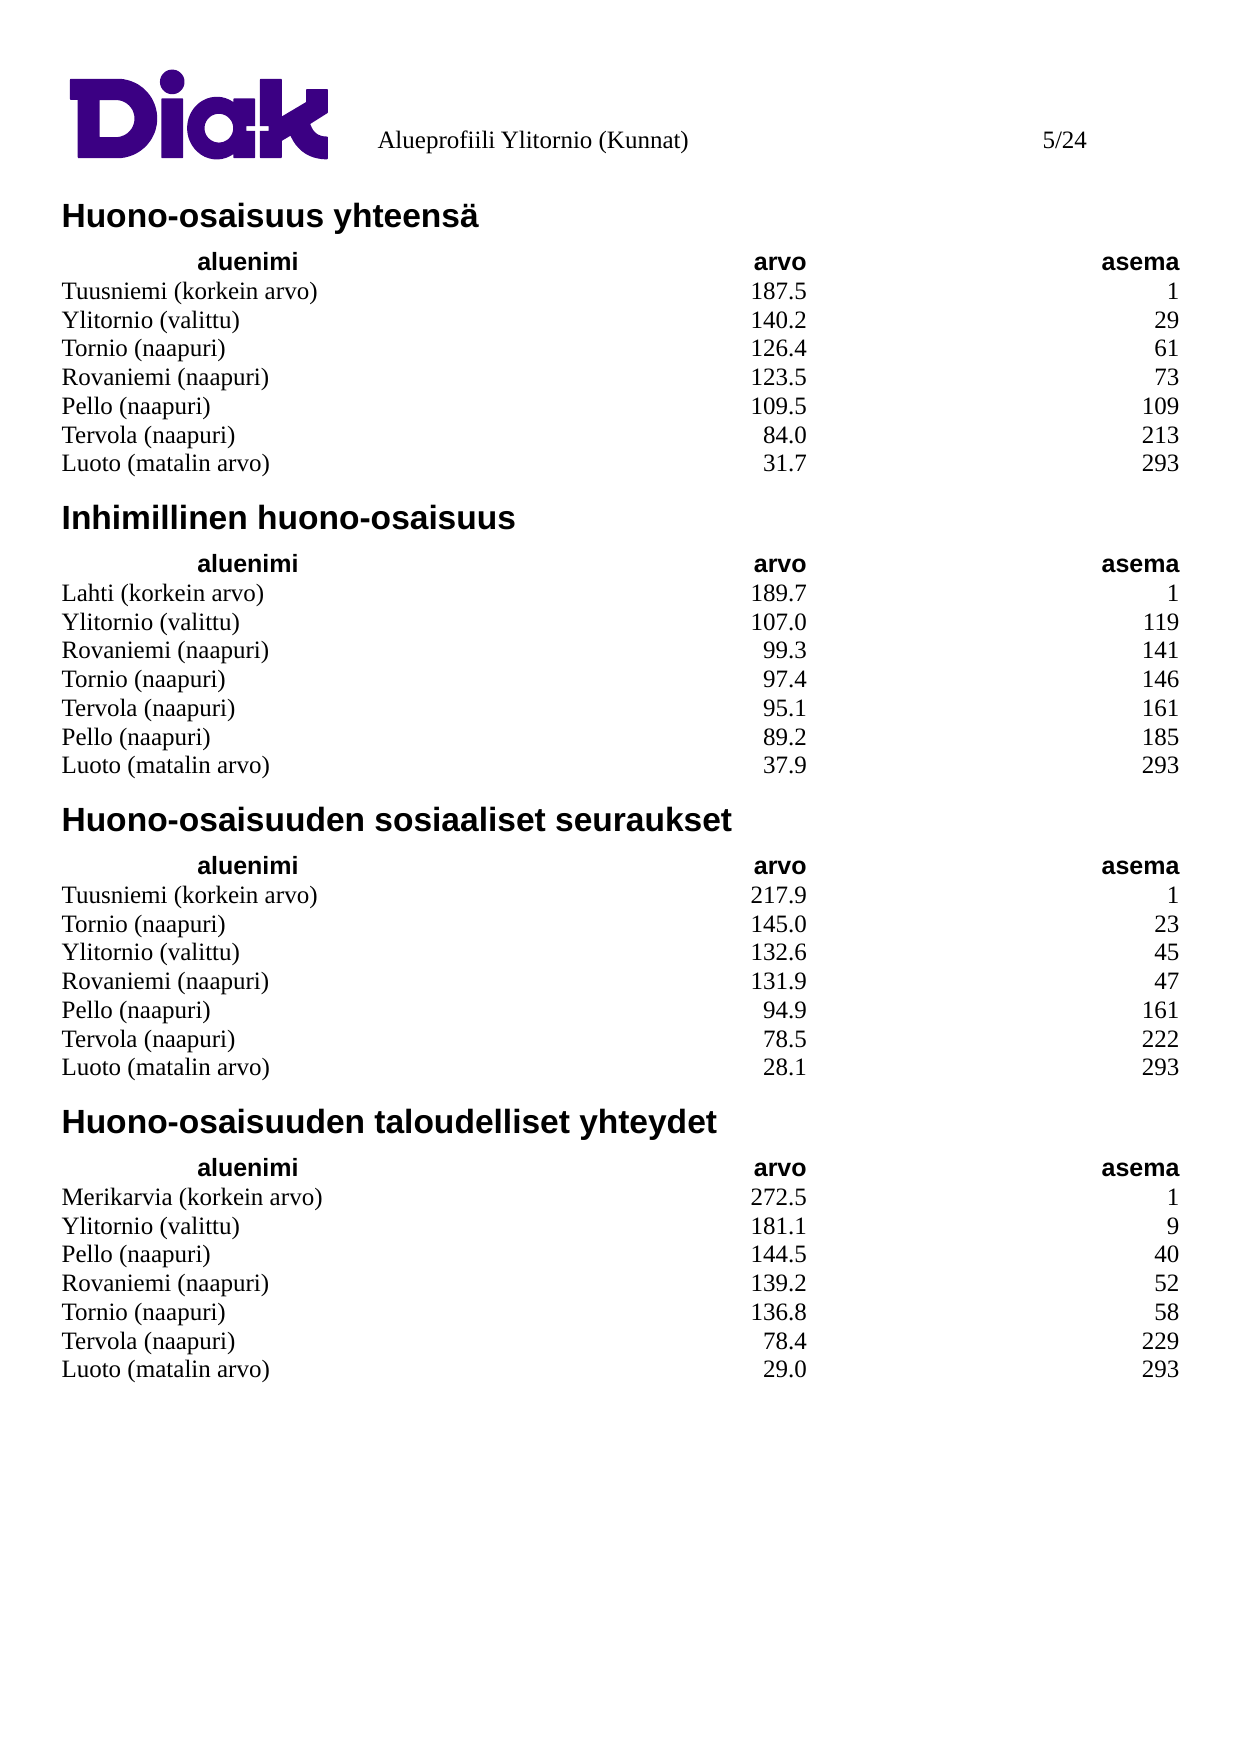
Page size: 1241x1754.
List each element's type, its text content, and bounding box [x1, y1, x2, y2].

table_cell Merikarvia (korkein arvo) [61, 1182, 434, 1211]
table_cell 40 [806, 1240, 1179, 1268]
table_cell Rovaniemi (naapuri) [61, 362, 434, 391]
table_cell 161 [806, 995, 1179, 1024]
table_cell Ylitornio (valittu) [61, 1211, 434, 1239]
table_cell 293 [806, 1053, 1179, 1081]
table_header aluenimi [61, 549, 434, 578]
table_cell Tuusniemi (korkein arvo) [61, 880, 434, 909]
table_cell 107.0 [434, 607, 806, 636]
table_cell 185 [806, 722, 1179, 751]
table_cell 31.7 [434, 449, 806, 477]
table_cell Tervola (naapuri) [61, 420, 434, 448]
table_header asema [806, 851, 1179, 880]
table_cell 94.9 [434, 995, 806, 1024]
subtitle Huono-osaisuuden sosiaaliset seuraukset [61, 800, 1179, 839]
table_cell 145.0 [434, 909, 806, 937]
table_header asema [806, 1153, 1179, 1182]
subtitle Inhimillinen huono-osaisuus [61, 498, 1179, 537]
table_cell Tornio (naapuri) [61, 334, 434, 362]
table_cell 146 [806, 664, 1179, 693]
table_cell 29 [806, 305, 1179, 333]
table_cell 23 [806, 909, 1179, 937]
table_header asema [806, 549, 1179, 578]
table_cell Luoto (matalin arvo) [61, 1355, 434, 1383]
table_cell 229 [806, 1326, 1179, 1354]
table_cell 144.5 [434, 1240, 806, 1268]
table_cell 131.9 [434, 966, 806, 995]
table_cell Rovaniemi (naapuri) [61, 636, 434, 664]
table_cell 73 [806, 362, 1179, 391]
table_cell 47 [806, 966, 1179, 995]
table_header arvo [434, 549, 806, 578]
table_cell 213 [806, 420, 1179, 448]
table_cell 272.5 [434, 1182, 806, 1211]
table_cell 293 [806, 1355, 1179, 1383]
table_header arvo [434, 247, 806, 276]
table_header arvo [434, 851, 806, 880]
table_cell 78.5 [434, 1024, 806, 1052]
table_cell Tervola (naapuri) [61, 1024, 434, 1052]
table_cell Rovaniemi (naapuri) [61, 966, 434, 995]
table_cell 109.5 [434, 391, 806, 420]
table_cell 141 [806, 636, 1179, 664]
table_cell 139.2 [434, 1268, 806, 1297]
table_cell Tornio (naapuri) [61, 1297, 434, 1326]
table_cell 95.1 [434, 693, 806, 722]
table_cell 293 [806, 449, 1179, 477]
table_header asema [806, 247, 1179, 276]
table_cell 9 [806, 1211, 1179, 1239]
table_cell 109 [806, 391, 1179, 420]
table_cell 45 [806, 938, 1179, 966]
table_cell 140.2 [434, 305, 806, 333]
table_cell 99.3 [434, 636, 806, 664]
table_cell Luoto (matalin arvo) [61, 449, 434, 477]
table_cell Tornio (naapuri) [61, 909, 434, 937]
table_cell 126.4 [434, 334, 806, 362]
table_cell 161 [806, 693, 1179, 722]
table_cell Tervola (naapuri) [61, 1326, 434, 1354]
table_cell Rovaniemi (naapuri) [61, 1268, 434, 1297]
table_cell 61 [806, 334, 1179, 362]
table_cell Pello (naapuri) [61, 1240, 434, 1268]
table_cell 84.0 [434, 420, 806, 448]
table_header aluenimi [61, 1153, 434, 1182]
table_cell 37.9 [434, 751, 806, 779]
table_cell 1 [806, 1182, 1179, 1211]
table_cell 78.4 [434, 1326, 806, 1354]
subtitle Huono-osaisuuden taloudelliset yhteydet [61, 1102, 1179, 1141]
table_cell 89.2 [434, 722, 806, 751]
table_cell 217.9 [434, 880, 806, 909]
table_header arvo [434, 1153, 806, 1182]
table_cell 187.5 [434, 276, 806, 305]
table_cell 293 [806, 751, 1179, 779]
table_cell 1 [806, 880, 1179, 909]
table_cell 58 [806, 1297, 1179, 1326]
table_cell 123.5 [434, 362, 806, 391]
table_cell Pello (naapuri) [61, 391, 434, 420]
table_cell 189.7 [434, 578, 806, 607]
table_cell 119 [806, 607, 1179, 636]
table_cell 1 [806, 578, 1179, 607]
table_cell 52 [806, 1268, 1179, 1297]
table_cell Ylitornio (valittu) [61, 305, 434, 333]
table_cell 1 [806, 276, 1179, 305]
table_cell 222 [806, 1024, 1179, 1052]
table_cell 97.4 [434, 664, 806, 693]
table_header aluenimi [61, 247, 434, 276]
table_cell Pello (naapuri) [61, 995, 434, 1024]
subtitle Huono-osaisuus yhteensä [61, 196, 1179, 235]
table_cell Lahti (korkein arvo) [61, 578, 434, 607]
table_cell Tornio (naapuri) [61, 664, 434, 693]
table_cell 136.8 [434, 1297, 806, 1326]
table_cell 28.1 [434, 1053, 806, 1081]
table_cell 29.0 [434, 1355, 806, 1383]
table_cell Ylitornio (valittu) [61, 607, 434, 636]
table_header aluenimi [61, 851, 434, 880]
table_cell Tuusniemi (korkein arvo) [61, 276, 434, 305]
table_cell Ylitornio (valittu) [61, 938, 434, 966]
table_cell Pello (naapuri) [61, 722, 434, 751]
table_cell Tervola (naapuri) [61, 693, 434, 722]
table_cell 181.1 [434, 1211, 806, 1239]
table_cell Luoto (matalin arvo) [61, 751, 434, 779]
table_cell Luoto (matalin arvo) [61, 1053, 434, 1081]
table_cell 132.6 [434, 938, 806, 966]
